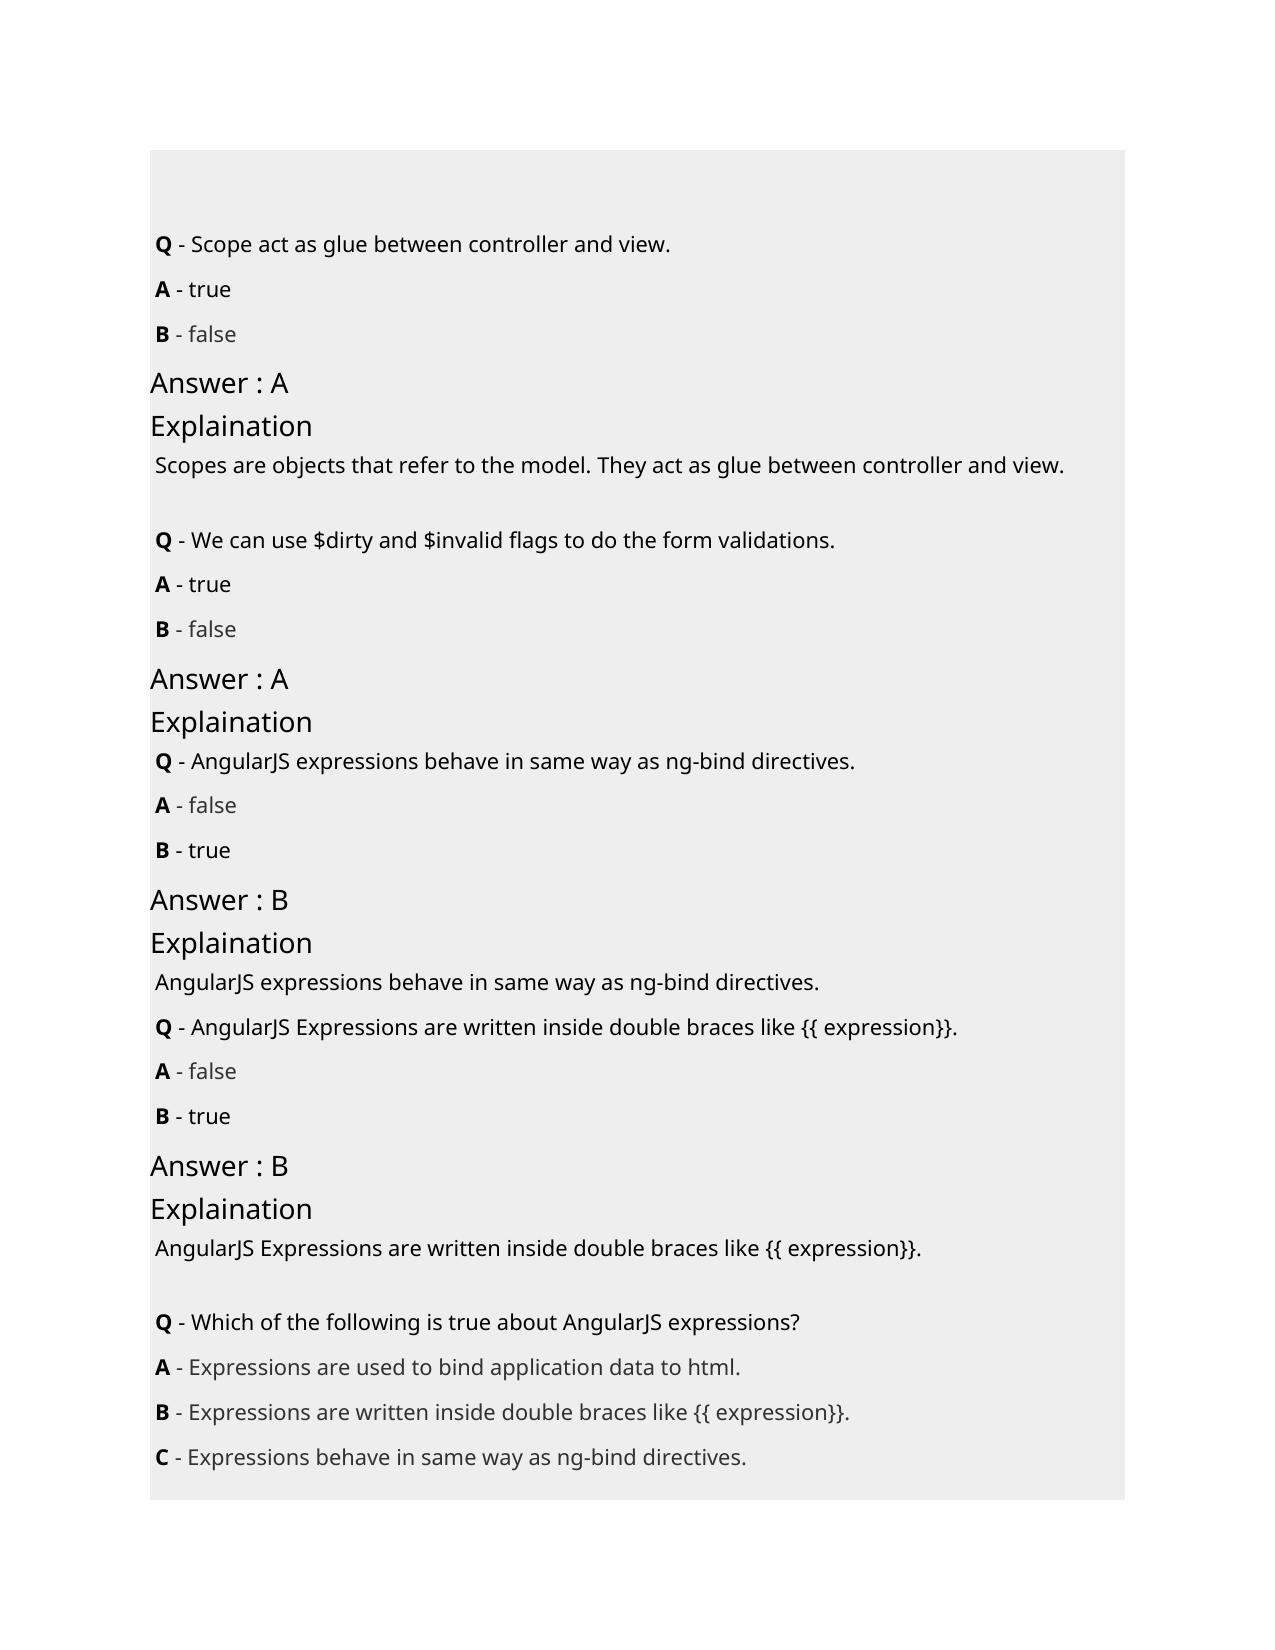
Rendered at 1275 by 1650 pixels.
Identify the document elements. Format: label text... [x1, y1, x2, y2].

text A - false [155, 1056, 1120, 1086]
text B - Expressions are written inside double braces like {{ expression}}. [155, 1397, 1120, 1427]
text Answer : B [150, 880, 1120, 918]
text B - false [155, 319, 1120, 348]
text Q - We can use $dirty and $invalid flags to do the form validations. [155, 525, 1120, 554]
text Q - Scope act as glue between controller and view. [155, 229, 1120, 259]
text Scopes are objects that refer to the model. They act as glue between controller and view. [155, 450, 1120, 480]
text B - false [155, 614, 1120, 644]
text Answer : A [150, 363, 1120, 402]
text AngularJS expressions behave in same way as ng-bind directives. [155, 967, 1120, 997]
text Answer : B [150, 1146, 1120, 1184]
text B - true [155, 835, 1120, 865]
text Q - AngularJS expressions behave in same way as ng-bind directives. [155, 746, 1120, 776]
text Explaination [150, 407, 1120, 445]
text Q - Which of the following is true about AngularJS expressions? [155, 1307, 1120, 1337]
text Explaination [150, 1189, 1120, 1228]
text Explaination [150, 923, 1120, 962]
text C - Expressions behave in same way as ng-bind directives. [155, 1442, 1120, 1471]
text AngularJS Expressions are written inside double braces like {{ expression}}. [155, 1233, 1120, 1262]
text Q - AngularJS Expressions are written inside double braces like {{ expression}}. [155, 1012, 1120, 1041]
text Answer : A [150, 659, 1120, 697]
text B - true [155, 1101, 1120, 1131]
text A - false [155, 791, 1120, 820]
text A - true [155, 274, 1120, 304]
text A - true [155, 569, 1120, 599]
text A - Expressions are used to bind application data to html. [155, 1352, 1120, 1382]
text Explaination [150, 702, 1120, 741]
